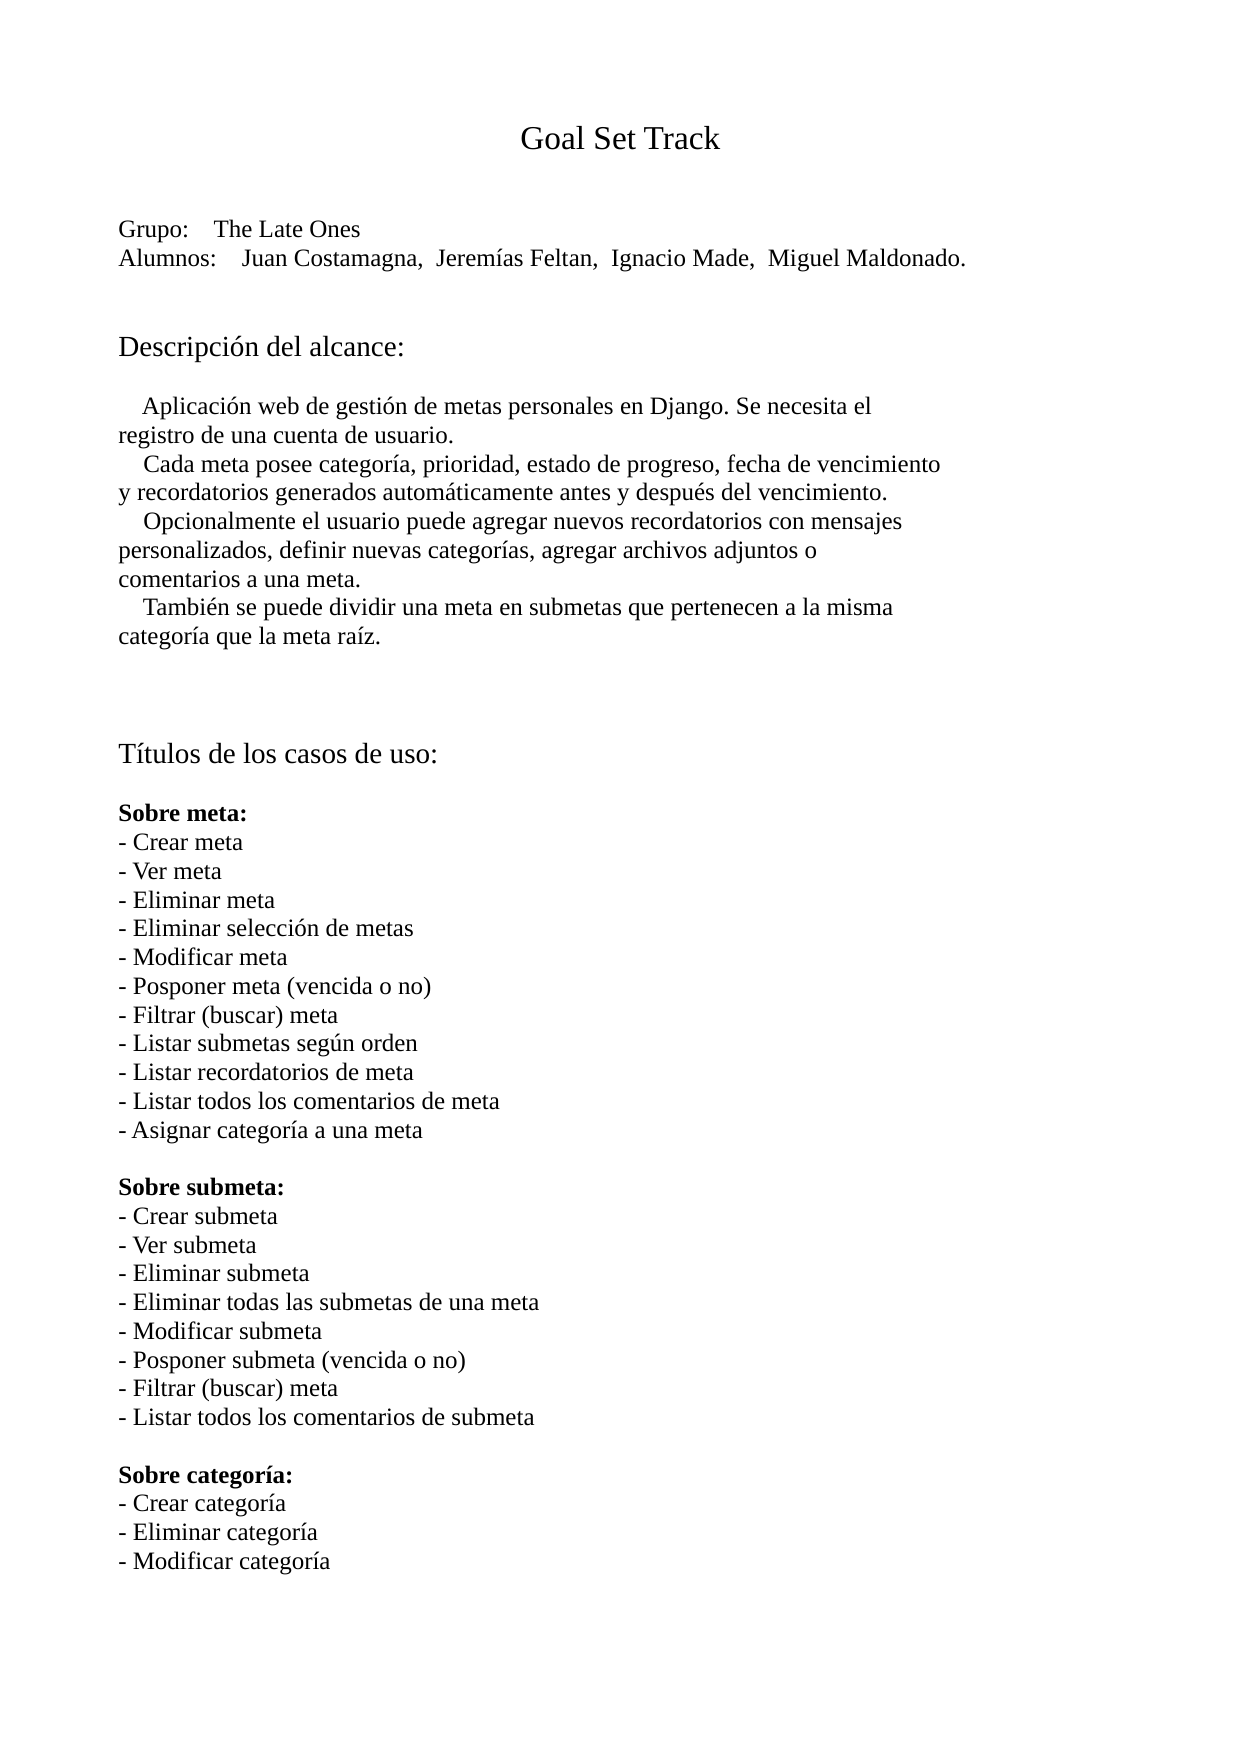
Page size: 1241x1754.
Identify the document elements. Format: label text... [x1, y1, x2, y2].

text Sobre meta: [118, 798, 1122, 827]
text - Ver submeta [118, 1230, 1122, 1258]
text comentarios a una meta. [118, 564, 1122, 592]
text - Eliminar submeta [118, 1258, 1122, 1287]
text - Filtrar (buscar) meta [118, 1000, 1122, 1028]
text - Modificar categoría [118, 1546, 1122, 1575]
text Títulos de los casos de uso: [118, 736, 1122, 770]
text Goal Set Track [118, 118, 1122, 156]
text - Ver meta [118, 856, 1122, 885]
text Descripción del alcance: [118, 329, 1122, 362]
text Sobre categoría: [118, 1460, 1122, 1488]
text - Posponer submeta (vencida o no) [118, 1345, 1122, 1373]
text - Crear categoría [118, 1488, 1122, 1517]
text Alumnos: Juan Costamagna, Jeremías Feltan, Ignacio Made, Miguel Maldonado. [118, 243, 1122, 271]
text y recordatorios generados automáticamente antes y después del vencimiento. [118, 477, 1122, 506]
text Grupo: The Late Ones [118, 214, 1122, 243]
text - Posponer meta (vencida o no) [118, 971, 1122, 1000]
text - Eliminar todas las submetas de una meta [118, 1287, 1122, 1316]
text - Crear submeta [118, 1201, 1122, 1230]
text - Asignar categoría a una meta [118, 1115, 1122, 1143]
text - Eliminar categoría [118, 1517, 1122, 1546]
text Aplicación web de gestión de metas personales en Django. Se necesita el [118, 391, 1122, 420]
text - Listar todos los comentarios de meta [118, 1086, 1122, 1115]
text registro de una cuenta de usuario. [118, 420, 1122, 449]
text También se puede dividir una meta en submetas que pertenecen a la misma [118, 592, 1122, 621]
text personalizados, definir nuevas categorías, agregar archivos adjuntos o [118, 535, 1122, 564]
text - Crear meta [118, 827, 1122, 856]
text categoría que la meta raíz. [118, 621, 1122, 650]
text - Listar submetas según orden [118, 1028, 1122, 1057]
text - Eliminar selección de metas [118, 913, 1122, 942]
text Sobre submeta: [118, 1172, 1122, 1201]
text - Eliminar meta [118, 885, 1122, 913]
text - Filtrar (buscar) meta [118, 1373, 1122, 1402]
text - Listar todos los comentarios de submeta [118, 1402, 1122, 1431]
text - Modificar submeta [118, 1316, 1122, 1345]
text - Modificar meta [118, 942, 1122, 971]
text - Listar recordatorios de meta [118, 1057, 1122, 1086]
text Opcionalmente el usuario puede agregar nuevos recordatorios con mensajes [118, 506, 1122, 535]
text Cada meta posee categoría, prioridad, estado de progreso, fecha de vencimiento [118, 449, 1122, 477]
